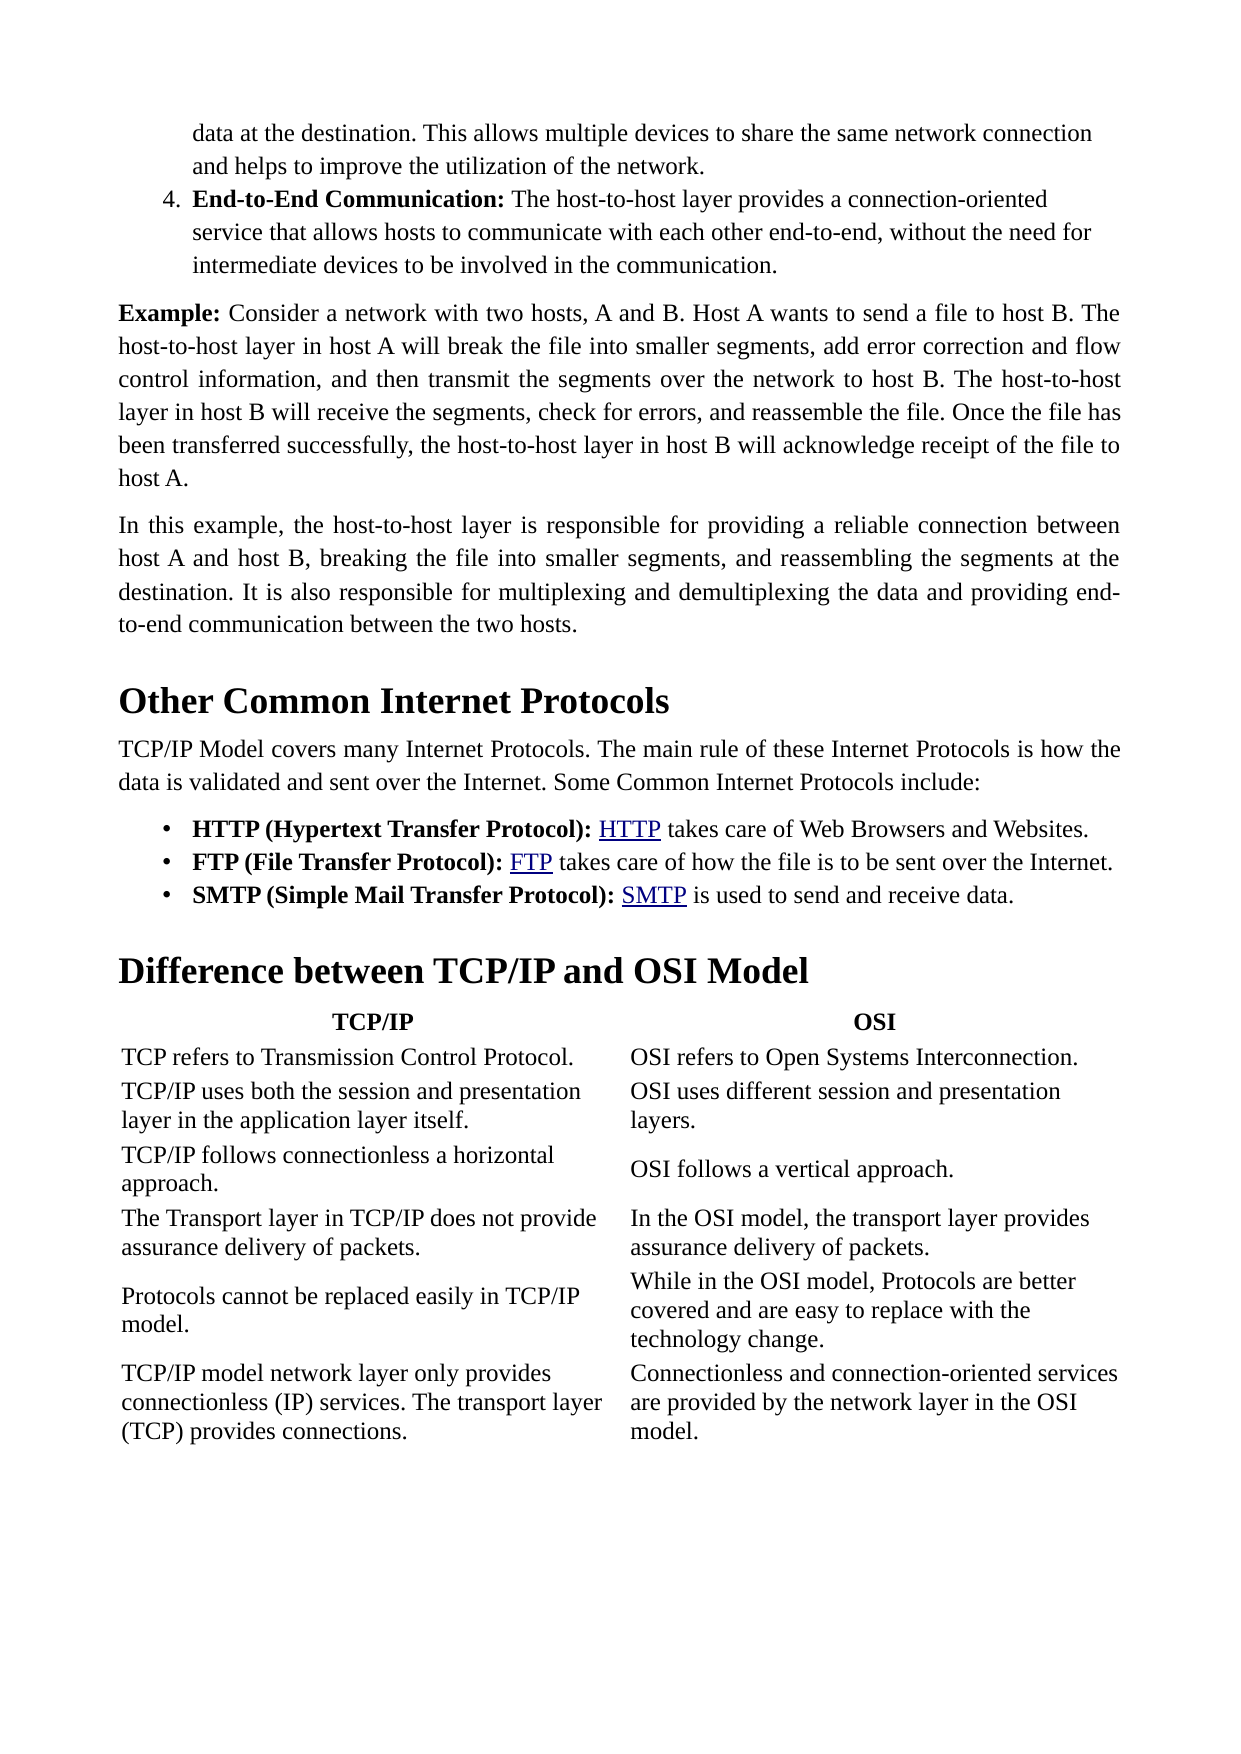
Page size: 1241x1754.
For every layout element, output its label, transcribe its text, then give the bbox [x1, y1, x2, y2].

text TCP/IP Model covers many Internet Protocols. The main rule of these Internet Protocols is how the data is validated and sent over the Internet. Some Common Internet Protocols include: [118, 734, 1122, 795]
table_cell OSI uses different session and presentation layers. [627, 1074, 1122, 1137]
list FTP (File Transfer Protocol): FTP takes care of how the file is to be sent over the Internet. [162, 847, 1122, 876]
subtitle Difference between TCP/IP and OSI Model [118, 949, 1122, 992]
list SMTP (Simple Mail Transfer Protocol): SMTP is used to send and receive data. [162, 880, 1122, 909]
table_cell While in the OSI model, Protocols are better covered and are easy to replace with the technology change. [627, 1264, 1122, 1356]
table_cell The Transport layer in TCP/IP does not provide assurance delivery of packets. [118, 1200, 627, 1263]
list HTTP (Hypertext Transfer Protocol): HTTP takes care of Web Browsers and Websites. [162, 814, 1122, 843]
table_cell TCP refers to Transmission Control Protocol. [118, 1039, 627, 1073]
table_header TCP/IP [118, 1004, 627, 1039]
table_cell OSI refers to Open Systems Interconnection. [627, 1039, 1122, 1073]
table_cell In the OSI model, the transport layer provides assurance delivery of packets. [627, 1200, 1122, 1263]
table_cell Protocols cannot be replaced easily in TCP/IP model. [118, 1264, 627, 1356]
table_cell TCP/IP model network layer only provides connectionless (IP) services. The transport layer (TCP) provides connections. [118, 1356, 627, 1448]
subtitle Other Common Internet Protocols [118, 678, 1122, 721]
list End-to-End Communication: The host-to-host layer provides a connection-oriented service that allows hosts to communicate with each other end-to-end, without the need for intermediate devices to be involved in the communication. [162, 184, 1122, 279]
table_header OSI [627, 1004, 1122, 1039]
list data at the destination. This allows multiple devices to share the same network connection and helps to improve the utilization of the network. [162, 118, 1122, 180]
table_cell Connectionless and connection-oriented services are provided by the network layer in the OSI model. [627, 1356, 1122, 1448]
text Example: Consider a network with two hosts, A and B. Host A wants to send a file to host B. The host-to-host layer in host A will break the file into smaller segments, add error correction and flow control information, and then transmit the segments over the network to host B. The host-to-host layer in host B will receive the segments, check for errors, and reassemble the file. Once the file has been transferred successfully, the host-to-host layer in host B will acknowledge receipt of the file to host A. [118, 298, 1122, 492]
table_cell TCP/IP uses both the session and presentation layer in the application layer itself. [118, 1074, 627, 1137]
table_cell OSI follows a vertical approach. [627, 1137, 1122, 1200]
table_cell TCP/IP follows connectionless a horizontal approach. [118, 1137, 627, 1200]
text In this example, the host-to-host layer is responsible for providing a reliable connection between host A and host B, breaking the file into smaller segments, and reassembling the segments at the destination. It is also responsible for multiplexing and demultiplexing the data and providing end-to-end communication between the two hosts. [118, 511, 1122, 638]
